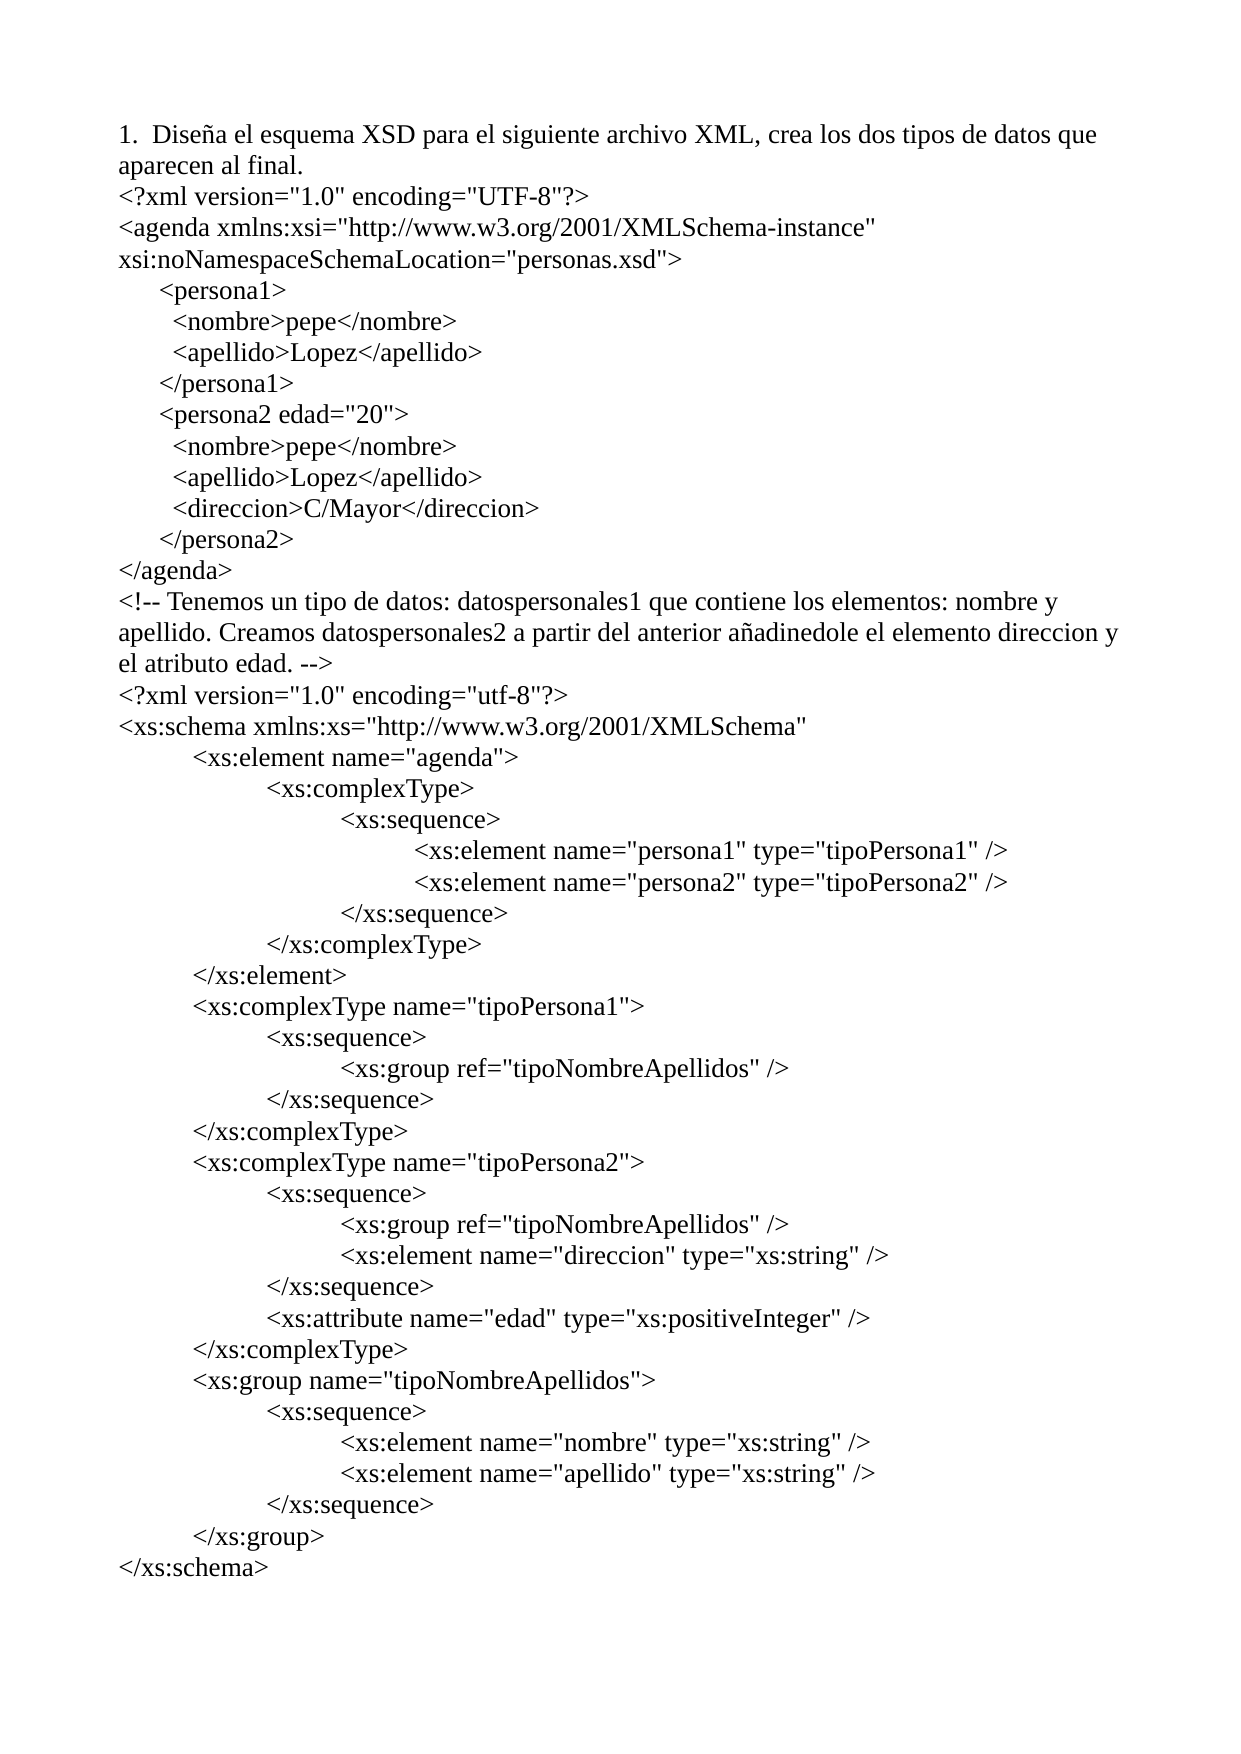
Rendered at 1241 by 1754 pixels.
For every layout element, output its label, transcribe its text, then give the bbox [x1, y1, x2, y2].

text </agenda> [118, 554, 1122, 585]
text <xs:group ref="tipoNombreApellidos" /> [118, 1208, 1122, 1239]
text <apellido>Lopez</apellido> [118, 461, 1122, 492]
text <xs:element name="direccion" type="xs:string" /> [118, 1239, 1122, 1271]
text <apellido>Lopez</apellido> [118, 336, 1122, 367]
text <persona1> [118, 274, 1122, 305]
text <xs:sequence> [118, 1395, 1122, 1426]
text </xs:sequence> [118, 897, 1122, 928]
text <xs:element name="apellido" type="xs:string" /> [118, 1457, 1122, 1488]
text </xs:schema> [118, 1551, 1122, 1582]
text </xs:group> [118, 1520, 1122, 1551]
text <xs:element name="agenda"> [118, 741, 1122, 772]
text </xs:sequence> [118, 1488, 1122, 1520]
text <nombre>pepe</nombre> [118, 305, 1122, 336]
text <xs:attribute name="edad" type="xs:positiveInteger" /> [118, 1302, 1122, 1333]
text <persona2 edad="20"> [118, 398, 1122, 429]
text <xs:sequence> [118, 1021, 1122, 1052]
text </xs:complexType> [118, 928, 1122, 959]
text </xs:element> [118, 959, 1122, 990]
text </xs:complexType> [118, 1115, 1122, 1146]
text <xs:element name="nombre" type="xs:string" /> [118, 1426, 1122, 1457]
text <agenda xmlns:xsi="http://www.w3.org/2001/XMLSchema-instance" xsi:noNamespaceSchemaLocation="personas.xsd"> [118, 212, 1122, 274]
text <xs:complexType name="tipoPersona2"> [118, 1146, 1122, 1177]
text <xs:complexType name="tipoPersona1"> [118, 990, 1122, 1021]
text <xs:sequence> [118, 803, 1122, 834]
text <nombre>pepe</nombre> [118, 429, 1122, 461]
text <xs:sequence> [118, 1177, 1122, 1208]
text <?xml version="1.0" encoding="utf-8"?> [118, 679, 1122, 710]
text <!-- Tenemos un tipo de datos: datospersonales1 que contiene los elementos: nombre y apellido. Creamos datospersonales2 a partir del anterior añadinedole el elemento direccion y el atributo edad. --> [118, 585, 1122, 679]
text <xs:group ref="tipoNombreApellidos" /> [118, 1052, 1122, 1084]
text 1. Diseña el esquema XSD para el siguiente archivo XML, crea los dos tipos de datos que aparecen al final. [118, 118, 1122, 180]
text </persona2> [118, 523, 1122, 554]
text </xs:sequence> [118, 1271, 1122, 1302]
text </xs:complexType> [118, 1333, 1122, 1364]
text <xs:element name="persona2" type="tipoPersona2" /> [118, 866, 1122, 897]
text <?xml version="1.0" encoding="UTF-8"?> [118, 180, 1122, 212]
text <xs:schema xmlns:xs="http://www.w3.org/2001/XMLSchema" [118, 710, 1122, 741]
text <xs:group name="tipoNombreApellidos"> [118, 1364, 1122, 1395]
text </persona1> [118, 367, 1122, 398]
text <xs:element name="persona1" type="tipoPersona1" /> [118, 834, 1122, 866]
text <xs:complexType> [118, 772, 1122, 803]
text <direccion>C/Mayor</direccion> [118, 492, 1122, 523]
text </xs:sequence> [118, 1084, 1122, 1115]
